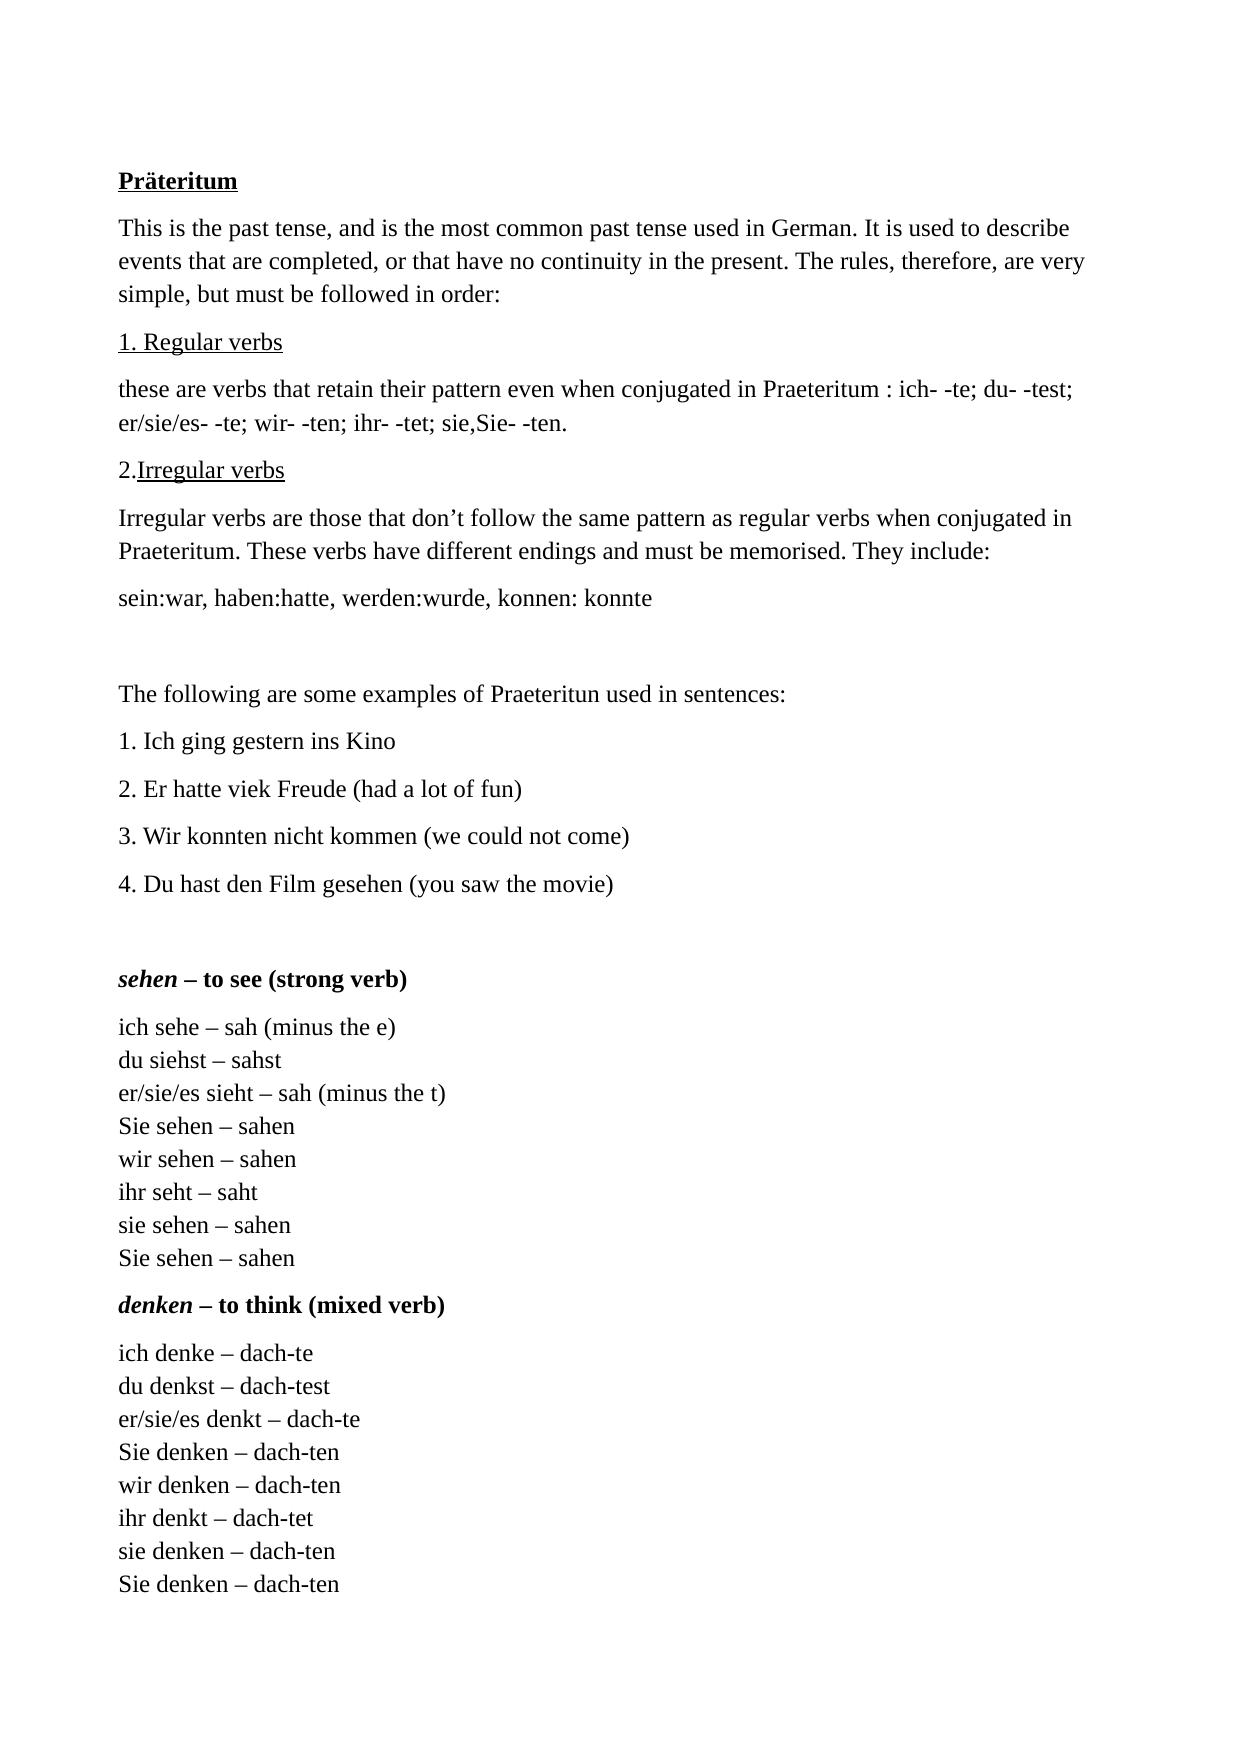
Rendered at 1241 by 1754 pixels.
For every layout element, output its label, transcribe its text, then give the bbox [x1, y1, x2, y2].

text 4. Du hast den Film gesehen (you saw the movie) [118, 869, 1122, 898]
text This is the past tense, and is the most common past tense used in German. It is used to describe events that are completed, or that have no continuity in the present. The rules, therefore, are very simple, but must be followed in order: [118, 213, 1122, 308]
text sein:war, haben:hatte, werden:wurde, konnen: konnte [118, 583, 1122, 612]
text 1. Regular verbs [118, 327, 1122, 356]
text denken – to think (mixed verb) [118, 1291, 1122, 1319]
text ich sehe – sah (minus the e) du siehst – sahst er/sie/es sieht – sah (minus the t) Sie sehen – sahen wir sehen – sahen ihr seht – saht sie sehen – sahen Sie sehen – sahen [118, 1012, 1122, 1272]
text 3. Wir konnten nicht kommen (we could not come) [118, 821, 1122, 850]
text The following are some examples of Praeteritun used in sentences: [118, 679, 1122, 707]
text sehen – to see (strong verb) [118, 964, 1122, 993]
text 2.Irregular verbs [118, 455, 1122, 484]
text Irregular verbs are those that don’t follow the same pattern as regular verbs when conjugated in Praeteritum. These verbs have different endings and must be memorised. They include: [118, 503, 1122, 564]
text these are verbs that retain their pattern even when conjugated in Praeteritum : ich- -te; du- -test; er/sie/es- -te; wir- -ten; ihr- -tet; sie,Sie- -ten. [118, 374, 1122, 436]
text Präteritum [118, 166, 1122, 194]
text 1. Ich ging gestern ins Kino [118, 726, 1122, 755]
text ich denke – dach-te du denkst – dach-test er/sie/es denkt – dach-te Sie denken – dach-ten wir denken – dach-ten ihr denkt – dach-tet sie denken – dach-ten Sie denken – dach-ten [118, 1338, 1122, 1598]
text 2. Er hatte viek Freude (had a lot of fun) [118, 774, 1122, 803]
